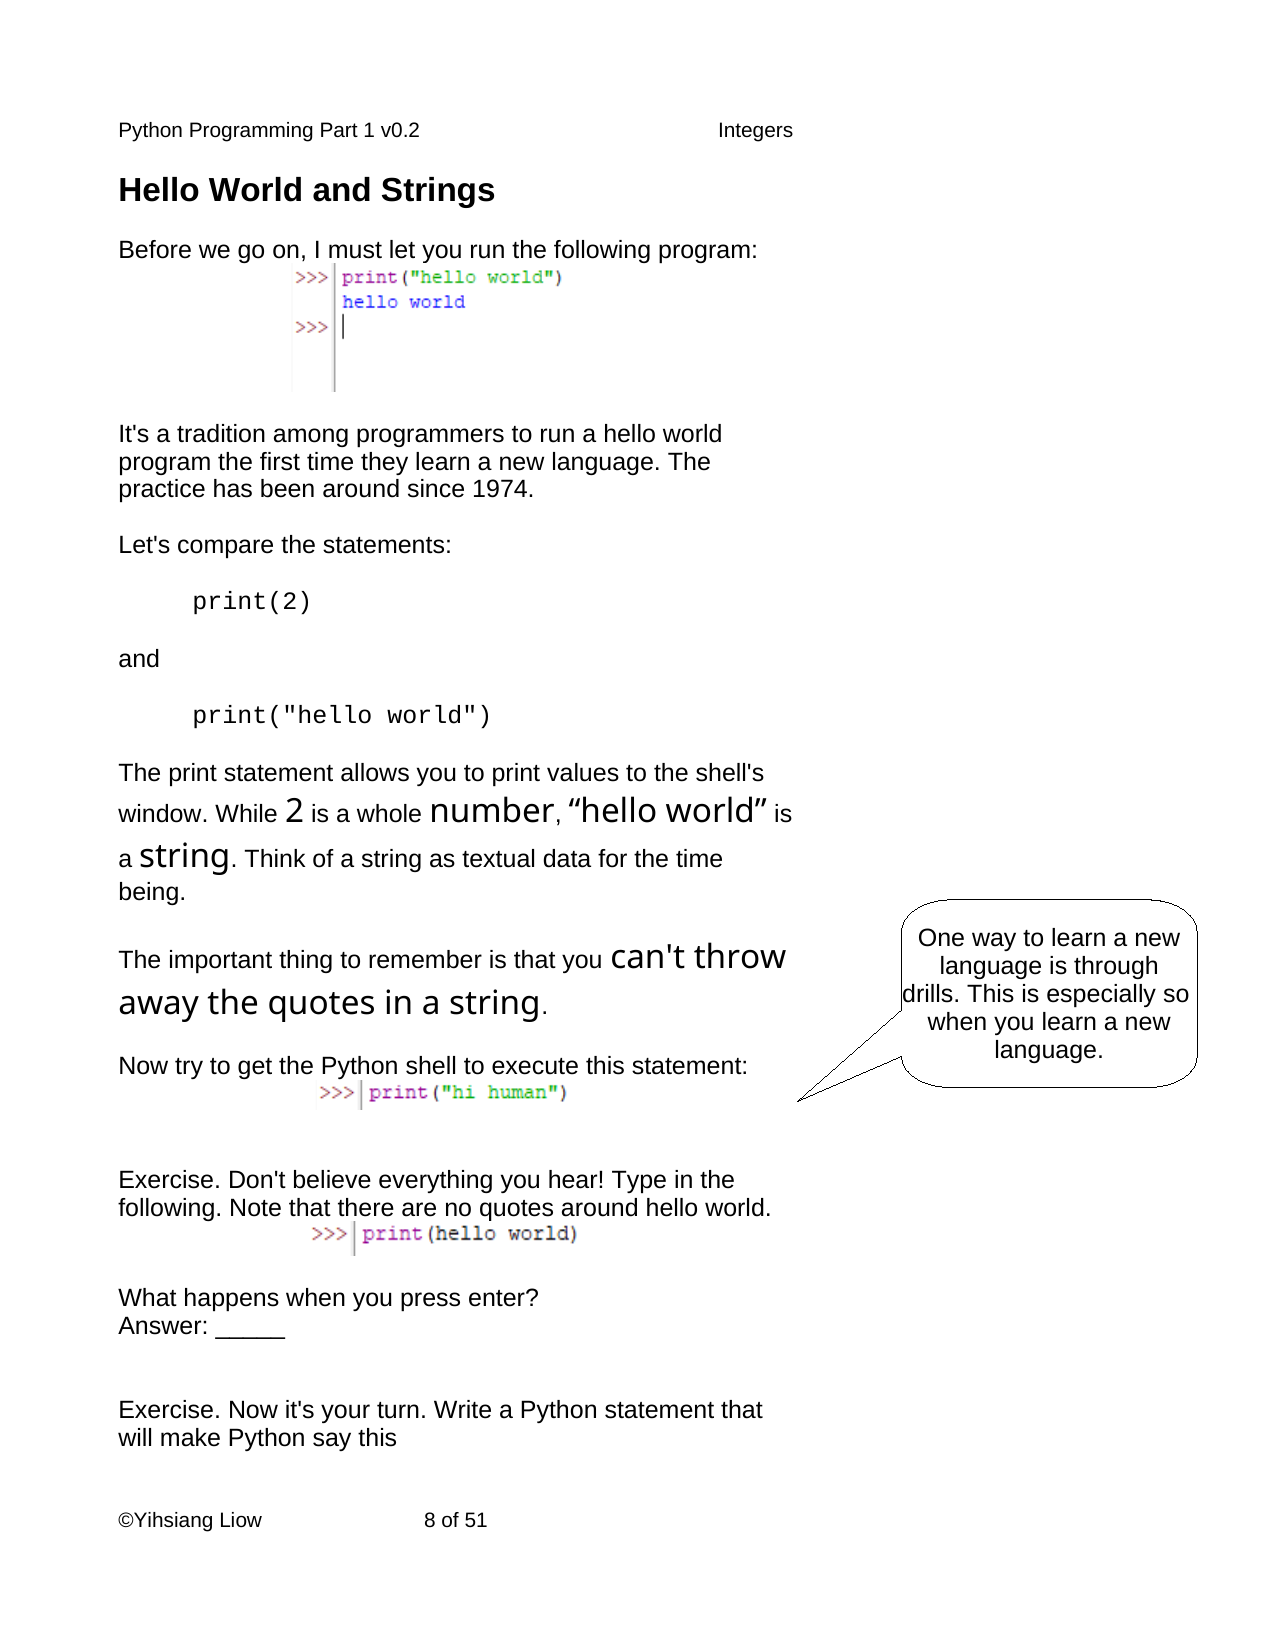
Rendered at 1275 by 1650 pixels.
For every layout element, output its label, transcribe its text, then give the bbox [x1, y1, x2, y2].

text Answer: _____ [118, 1312, 793, 1340]
text It's a tradition among programmers to run a hello world program the first time they learn a new language. The practice has been around since 1974. [118, 419, 793, 503]
text print(2) [118, 587, 793, 617]
text Now try to get the Python shell to execute this statement: [118, 1052, 793, 1080]
text Exercise. Now it's your turn. Write a Python statement that will make Python say this [118, 1396, 793, 1451]
text print("hello world") [118, 701, 793, 731]
picture [291, 263, 620, 392]
text The important thing to remember is that you can't throw away the quotes in a string. [118, 933, 793, 1024]
text Hello World and Strings [118, 171, 793, 208]
picture [315, 1080, 596, 1110]
text and [118, 645, 793, 673]
text Let's compare the statements: [118, 531, 793, 559]
text The print statement allows you to print values to the shell's window. While 2 is a whole number, “hello world” is a string. Think of a string as textual data for the time being. [118, 759, 793, 905]
text What happens when you press enter? [118, 1284, 793, 1312]
picture [310, 1221, 601, 1256]
text Before we go on, I must let you run the following program: [118, 236, 793, 264]
text Exercise. Don't believe everything you hear! Type in the following. Note that there are no quotes around hello world. [118, 1166, 793, 1221]
